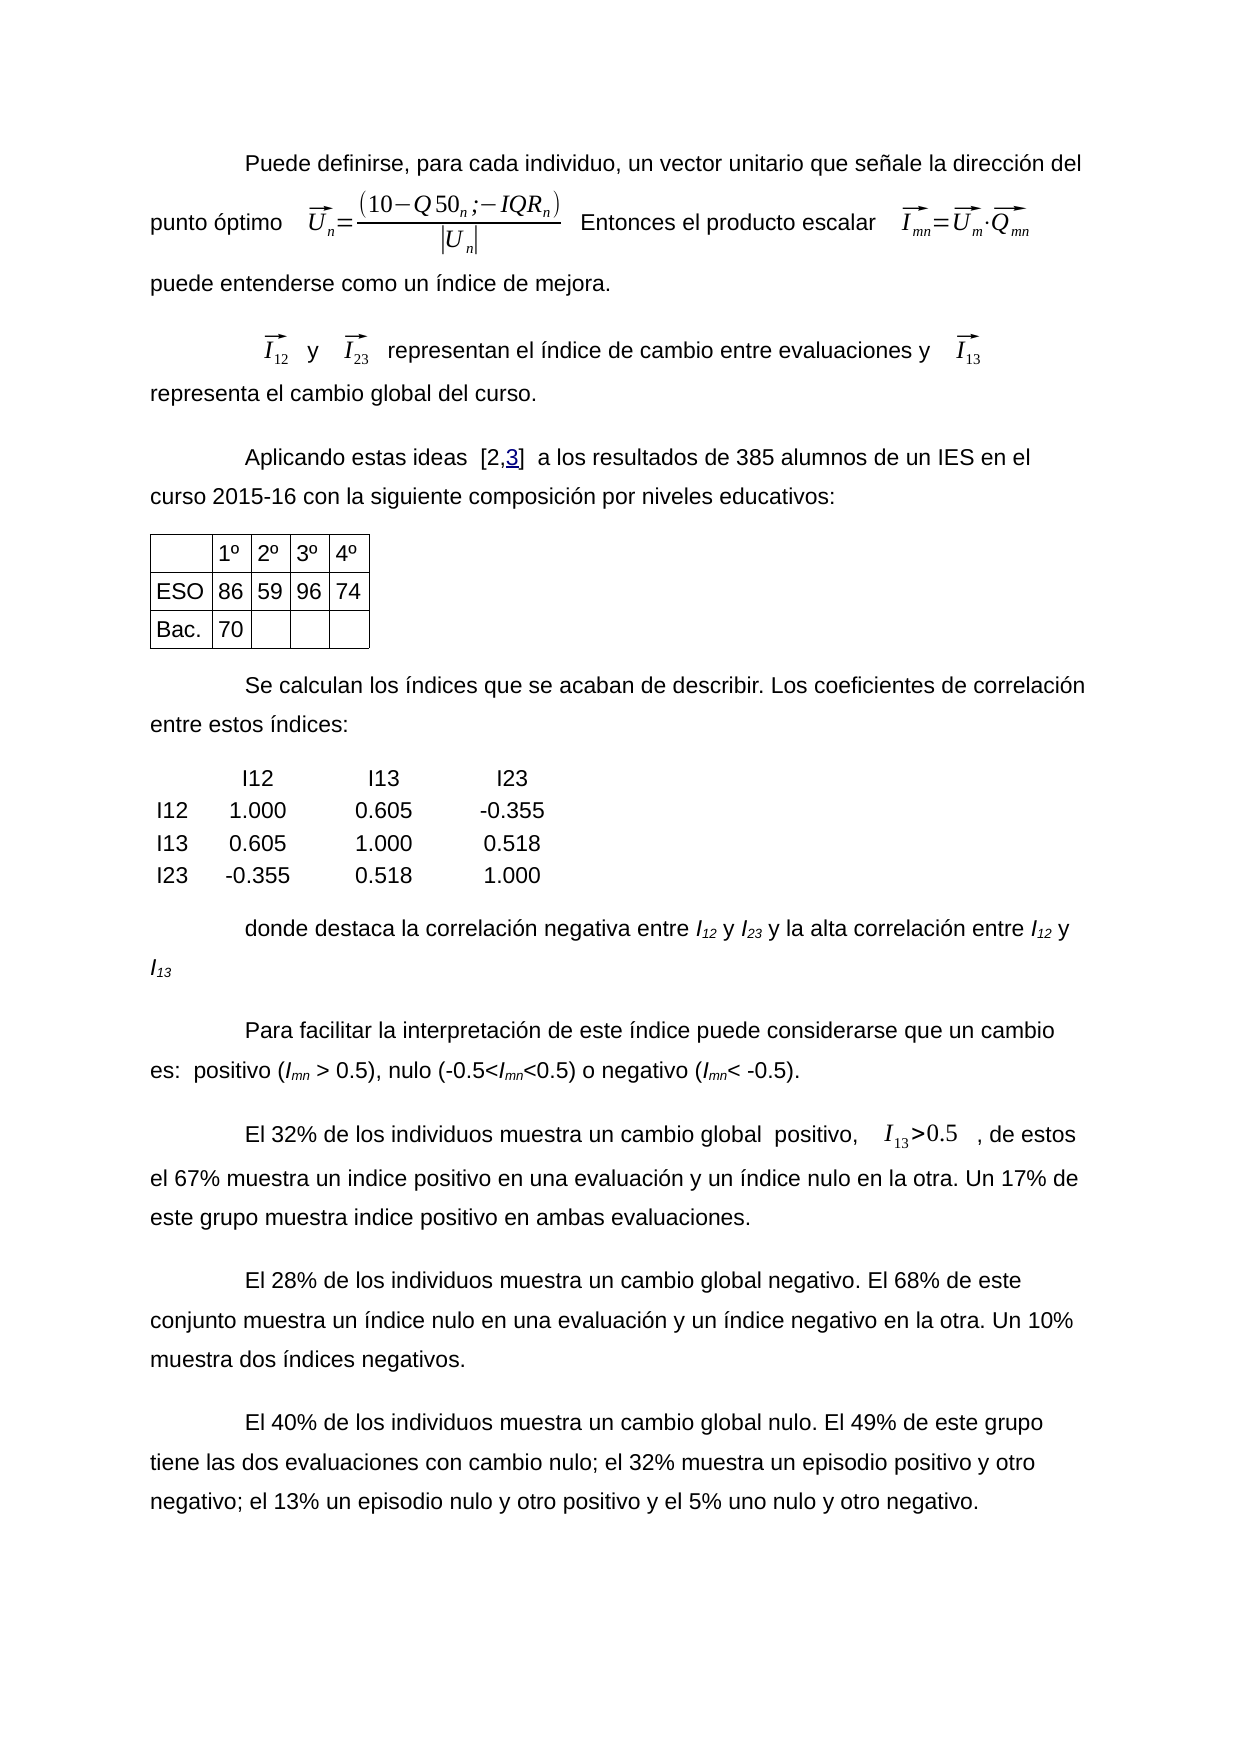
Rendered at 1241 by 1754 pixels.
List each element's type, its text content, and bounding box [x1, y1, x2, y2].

table_header [150, 763, 194, 794]
table_header I23 [446, 763, 578, 794]
table_cell 0,605 [321, 795, 446, 827]
table_cell 0,605 [194, 827, 321, 859]
table_header 2º [252, 535, 290, 572]
text Se calculan los índices que se acaban de describir. Los coeficientes de correlación entre estos índices: [150, 672, 1090, 737]
table_cell 96 [291, 573, 329, 610]
table_cell -0,355 [446, 795, 578, 827]
table_cell ESO [151, 573, 212, 610]
table_cell -0,355 [194, 859, 321, 891]
table_header 4º [330, 535, 369, 572]
text Para facilitar la interpretación de este índice puede considerarse que un cambio es: positivo (Imn > 0.5), nulo (-0.5<Imn<0.5) o negativo (Imn< -0.5). [150, 1017, 1090, 1083]
table_cell 74 [330, 573, 369, 610]
table_cell 59 [252, 573, 290, 610]
table_cell I23 [150, 859, 194, 891]
table_header 3º [291, 535, 329, 572]
table_cell 1,000 [194, 795, 321, 827]
text El 40% de los individuos muestra un cambio global nulo. El 49% de este grupo tiene las dos evaluaciones con cambio nulo; el 32% muestra un episodio positivo y otro negativo; el 13% un episodio nulo y otro positivo y el 5% uno nulo y otro negativo. [150, 1409, 1090, 1514]
table_cell [291, 611, 329, 648]
table_cell [252, 611, 290, 648]
table_cell 1,000 [321, 827, 446, 859]
table_cell I13 [150, 827, 194, 859]
text donde destaca la correlación negativa entre I12 y I23 y la alta correlación entre I12 y I13 [150, 915, 1090, 981]
table_cell Bac. [151, 611, 212, 648]
text El 28% de los individuos muestra un cambio global negativo. El 68% de este conjunto muestra un índice nulo en una evaluación y un índice negativo en la otra. Un 10% muestra dos índices negativos. [150, 1267, 1090, 1372]
table_header [151, 535, 212, 572]
text y representan el índice de cambio entre evaluaciones y representa el cambio global del curso. [150, 333, 1090, 407]
table_cell 70 [213, 611, 251, 648]
table_header 1º [213, 535, 251, 572]
table_cell 0,518 [321, 859, 446, 891]
text Puede definirse, para cada individuo, un vector unitario que señale la dirección del punto óptimo Entonces el producto escalar puede entenderse como un índice de mejora. [150, 150, 1090, 296]
table_cell I12 [150, 795, 194, 827]
table_cell 1,000 [446, 859, 578, 891]
table_cell [330, 611, 369, 648]
table_cell 86 [213, 573, 251, 610]
text Aplicando estas ideas [2,3] a los resultados de 385 alumnos de un IES en el curso 2015-16 con la siguiente composición por niveles educativos: [150, 443, 1090, 509]
table_header I13 [321, 763, 446, 794]
table_cell 0,518 [446, 827, 578, 859]
text El 32% de los individuos muestra un cambio global positivo, , de estos el 67% muestra un indice positivo en una evaluación y un índice nulo en la otra. Un 17% de este grupo muestra indice positivo en ambas evaluaciones. [150, 1120, 1090, 1230]
table_header I12 [194, 763, 321, 794]
